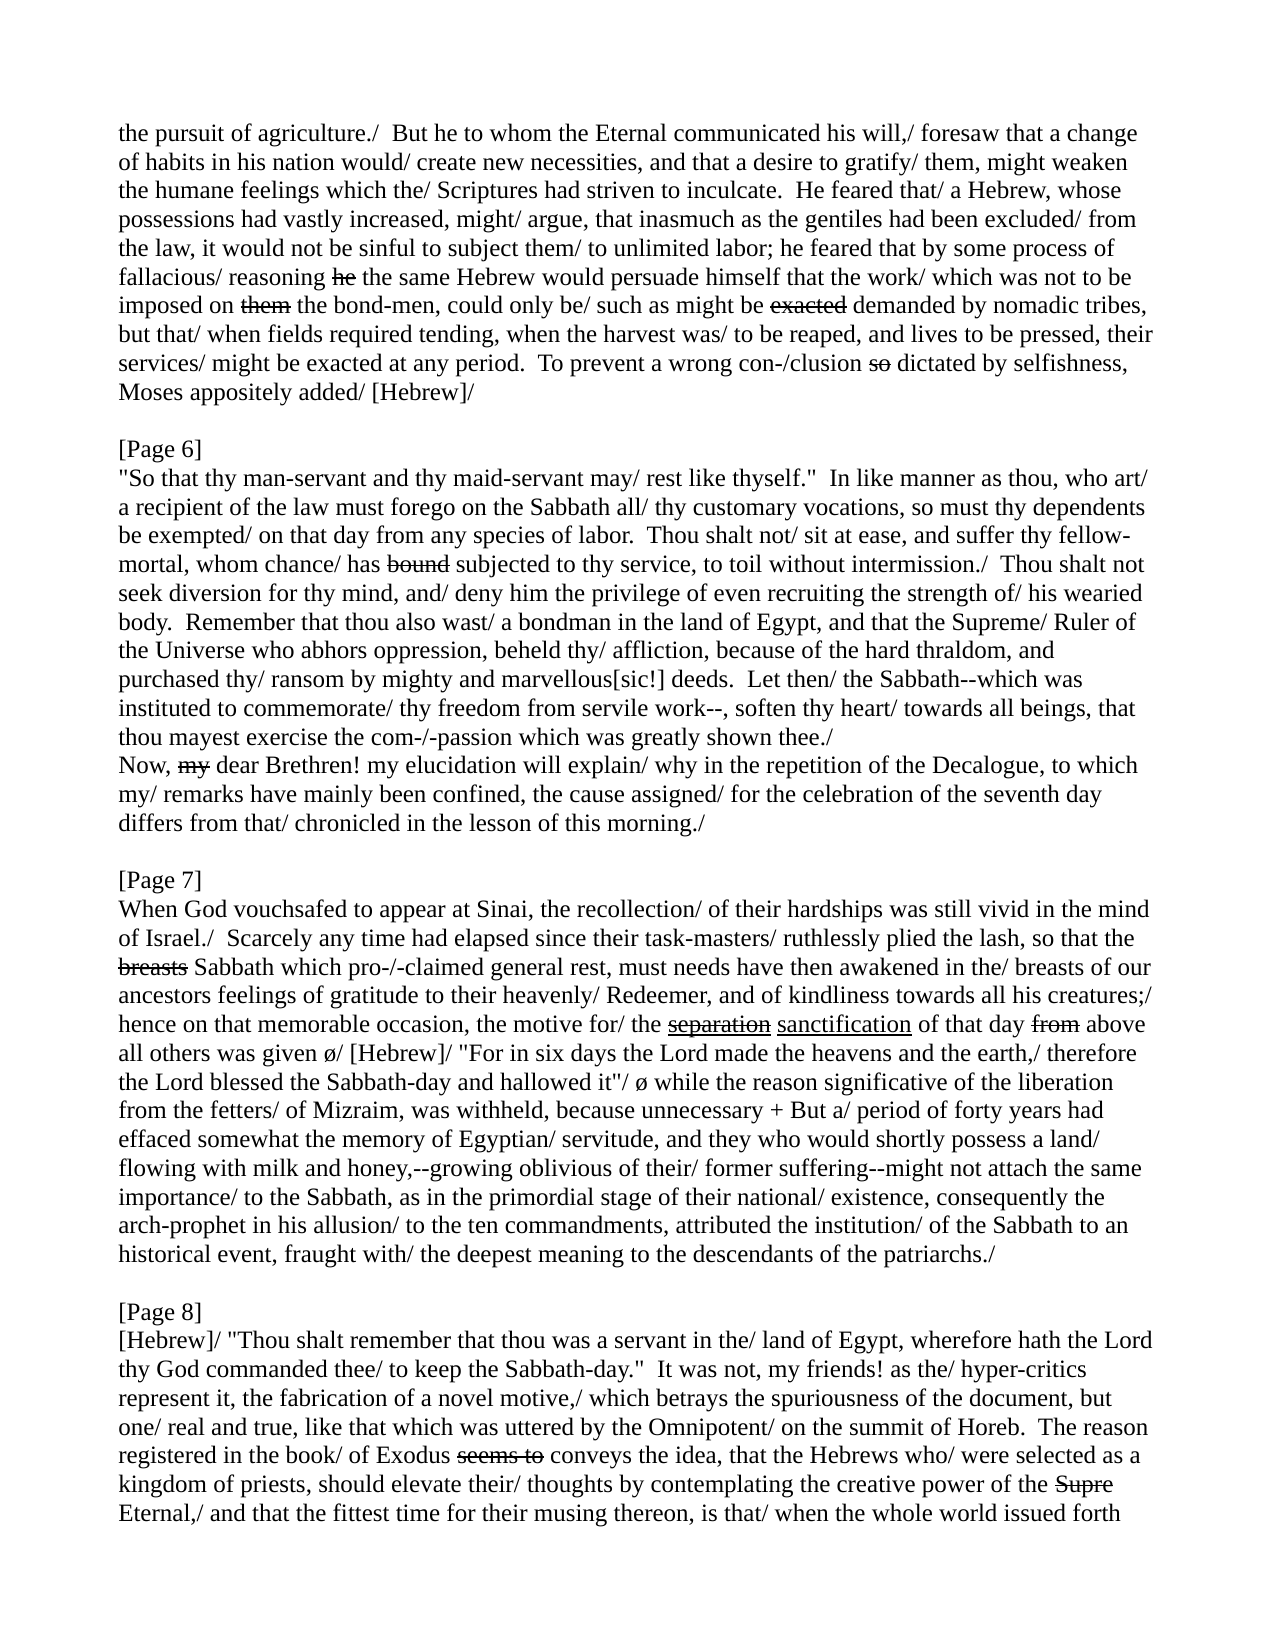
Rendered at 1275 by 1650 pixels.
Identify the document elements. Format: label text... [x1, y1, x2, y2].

text "So that thy man-servant and thy maid-servant may/ rest like thyself." In like manner as thou, who art/ a recipient of the law must forego on the Sabbath all/ thy customary vocations, so must thy dependents be exempted/ on that day from any species of labor. Thou shalt not/ sit at ease, and suffer thy fellow-mortal, whom chance/ has bound subjected to thy service, to toil without intermission./ Thou shalt not seek diversion for thy mind, and/ deny him the privilege of even recruiting the strength of/ his wearied body. Remember that thou also wast/ a bondman in the land of Egypt, and that the Supreme/ Ruler of the Universe who abhors oppression, beheld thy/ affliction, because of the hard thraldom, and purchased thy/ ransom by mighty and marvellous[sic!] deeds. Let then/ the Sabbath--which was instituted to commemorate/ thy freedom from servile work--, soften thy heart/ towards all beings, that thou mayest exercise the com-/-passion which was greatly shown thee./ [118, 463, 1157, 751]
text Now, my dear Brethren! my elucidation will explain/ why in the repetition of the Decalogue, to which my/ remarks have mainly been confined, the cause assigned/ for the celebration of the seventh day differs from that/ chronicled in the lesson of this morning./ [118, 751, 1157, 837]
text [Hebrew]/ "Thou shalt remember that thou was a servant in the/ land of Egypt, wherefore hath the Lord thy God commanded thee/ to keep the Sabbath-day." It was not, my friends! as the/ hyper-critics represent it, the fabrication of a novel motive,/ which betrays the spuriousness of the document, but one/ real and true, like that which was uttered by the Omnipotent/ on the summit of Horeb. The reason registered in the book/ of Exodus seems to conveys the idea, that the Hebrews who/ were selected as a kingdom of priests, should elevate their/ thoughts by contemplating the creative power of the Supre Eternal,/ and that the fittest time for their musing thereon, is that/ when the whole world issued forth [118, 1326, 1157, 1527]
text the pursuit of agriculture./ But he to whom the Eternal communicated his will,/ foresaw that a change of habits in his nation would/ create new necessities, and that a desire to gratify/ them, might weaken the humane feelings which the/ Scriptures had striven to inculcate. He feared that/ a Hebrew, whose possessions had vastly increased, might/ argue, that inasmuch as the gentiles had been excluded/ from the law, it would not be sinful to subject them/ to unlimited labor; he feared that by some process of fallacious/ reasoning he the same Hebrew would persuade himself that the work/ which was not to be imposed on them the bond-men, could only be/ such as might be exacted demanded by nomadic tribes, but that/ when fields required tending, when the harvest was/ to be reaped, and lives to be pressed, their services/ might be exacted at any period. To prevent a wrong con-/clusion so dictated by selfishness, Moses appositely added/ [Hebrew]/ [118, 118, 1157, 406]
text [Page 7] [118, 866, 1157, 894]
text When God vouchsafed to appear at Sinai, the recollection/ of their hardships was still vivid in the mind of Israel./ Scarcely any time had elapsed since their task-masters/ ruthlessly plied the lash, so that the breasts Sabbath which pro-/-claimed general rest, must needs have then awakened in the/ breasts of our ancestors feelings of gratitude to their heavenly/ Redeemer, and of kindliness towards all his creatures;/ hence on that memorable occasion, the motive for/ the separation sanctification of that day from above all others was given ø/ [Hebrew]/ "For in six days the Lord made the heavens and the earth,/ therefore the Lord blessed the Sabbath-day and hallowed it"/ ø while the reason significative of the liberation from the fetters/ of Mizraim, was withheld, because unnecessary + But a/ period of forty years had effaced somewhat the memory of Egyptian/ servitude, and they who would shortly possess a land/ flowing with milk and honey,--growing oblivious of their/ former suffering--might not attach the same importance/ to the Sabbath, as in the primordial stage of their national/ existence, consequently the arch-prophet in his allusion/ to the ten commandments, attributed the institution/ of the Sabbath to an historical event, fraught with/ the deepest meaning to the descendants of the patriarchs./ [118, 894, 1157, 1268]
text [Page 6] [118, 434, 1157, 463]
text [Page 8] [118, 1297, 1157, 1326]
